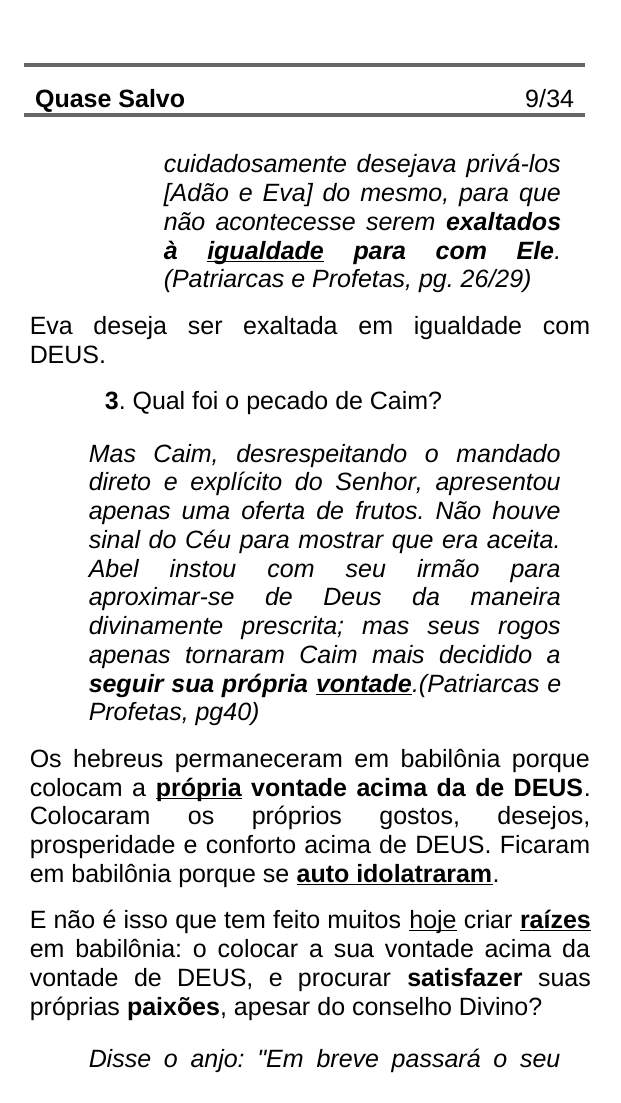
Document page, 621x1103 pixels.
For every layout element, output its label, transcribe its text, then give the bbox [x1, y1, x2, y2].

text cuidadosamente desejava privá-los [Adão e Eva] do mesmo, para que não acontecesse serem exaltados à igualdade para com Ele. (Patriarcas e Profetas, pg. 26/29) [163, 149, 561, 293]
text Disse o anjo: "Em breve passará o seu [88, 1044, 561, 1073]
text Mas Caim, desrespeitando o mandado direto e explícito do Senhor, apresentou apenas uma oferta de frutos. Não houve sinal do Céu para mostrar que era aceita. Abel instou com seu irmão para aproximar-se de Deus da maneira divinamente prescrita; mas seus rogos apenas tornaram Caim mais decidido a seguir sua própria vontade.(Patriarcas e Profetas, pg40) [88, 438, 561, 726]
text Eva deseja ser exaltada em igualdade com DEUS. [29, 311, 591, 368]
text 3. Qual foi o pecado de Caim? [104, 386, 591, 415]
text Os hebreus permaneceram em babilônia porque colocam a própria vontade acima da de DEUS. Colocaram os próprios gostos, desejos, prosperidade e conforto acima de DEUS. Ficaram em babilônia porque se auto idolatraram. [29, 744, 591, 887]
text E não é isso que tem feito muitos hoje criar raízes em babilônia: o colocar a sua vontade acima da vontade de DEUS, e procurar satisfazer suas próprias paixões, apesar do conselho Divino? [29, 905, 591, 1020]
